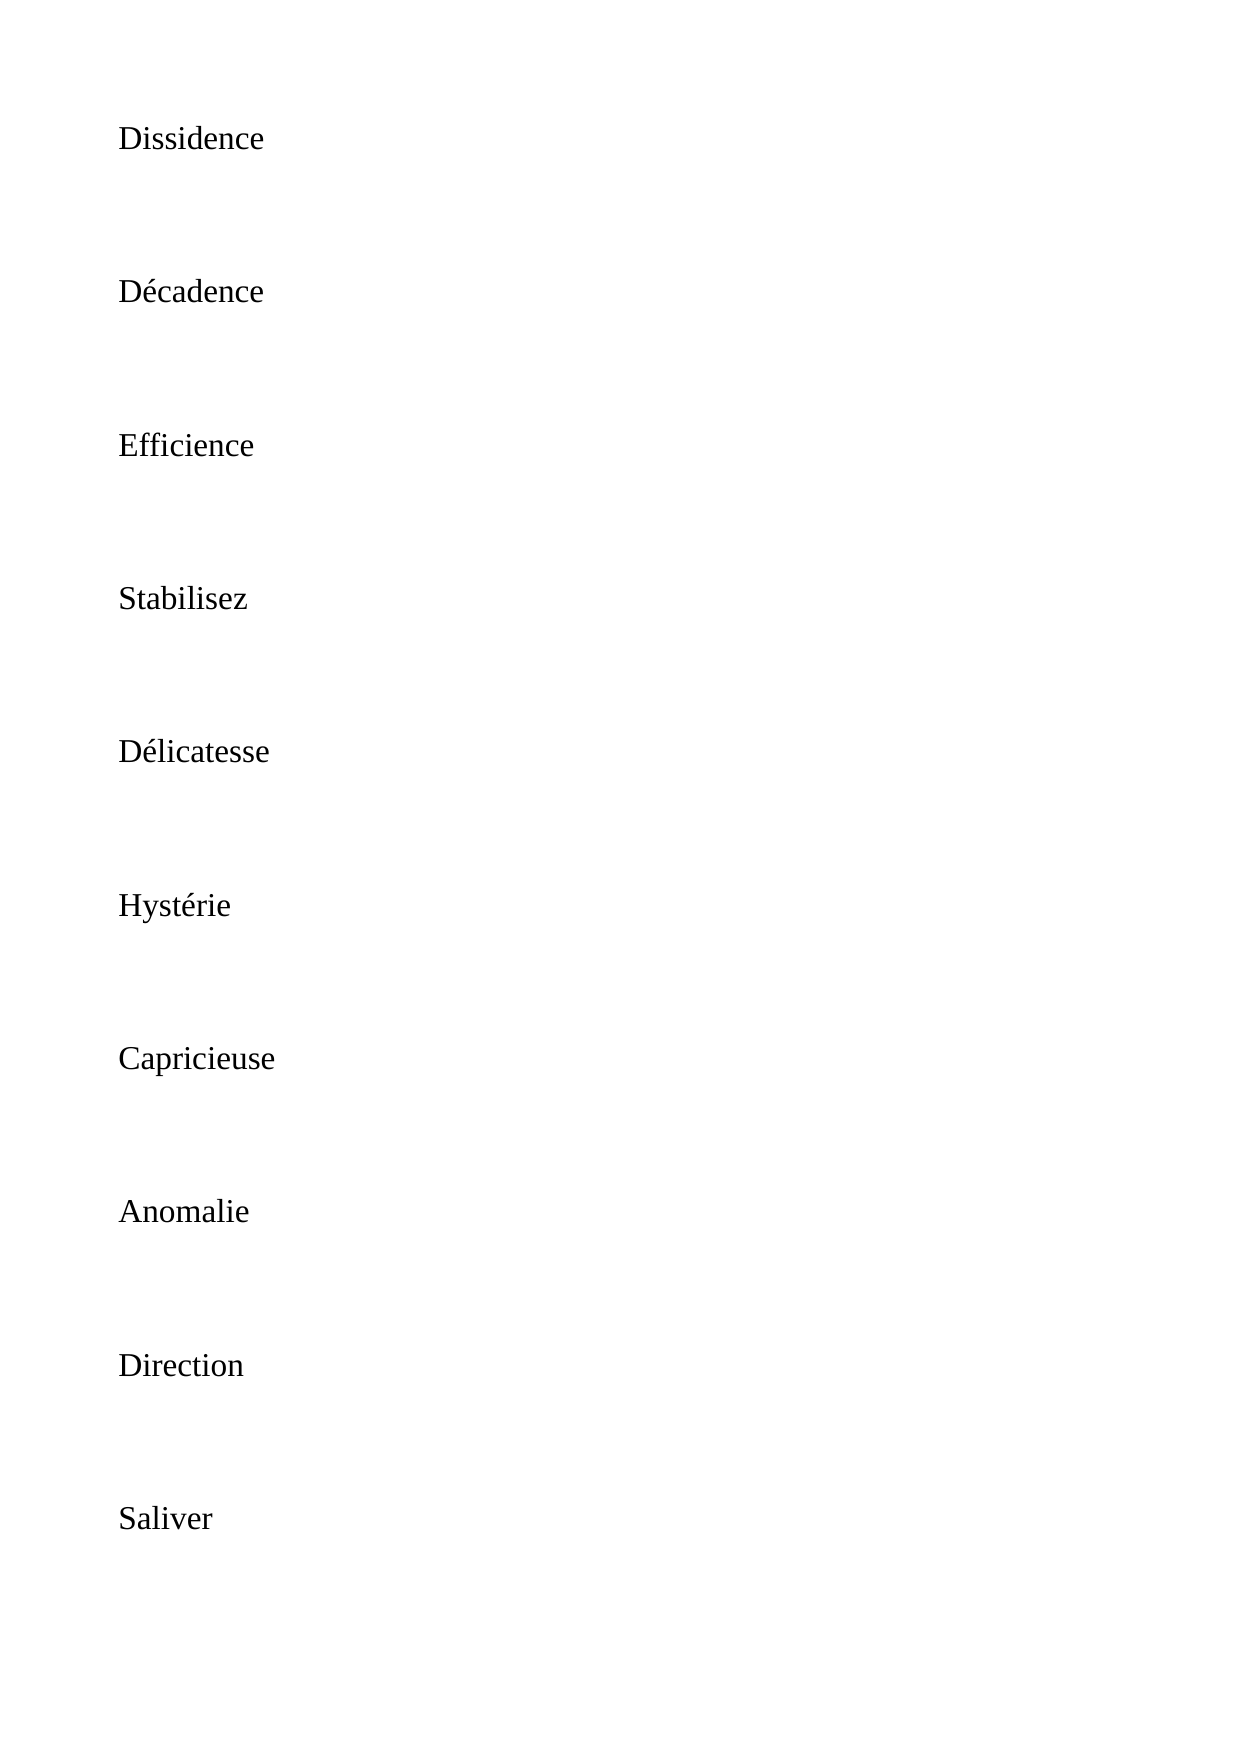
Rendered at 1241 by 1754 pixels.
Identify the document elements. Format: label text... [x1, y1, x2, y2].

text Dissidence [118, 118, 1122, 156]
text Délicatesse [118, 731, 1122, 770]
text Hystérie [118, 885, 1122, 923]
text Anomalie [118, 1191, 1122, 1230]
text Stabilisez [118, 578, 1122, 616]
text Saliver [118, 1498, 1122, 1536]
text Efficience [118, 425, 1122, 463]
text Capricieuse [118, 1038, 1122, 1076]
text Direction [118, 1345, 1122, 1383]
text Décadence [118, 271, 1122, 310]
